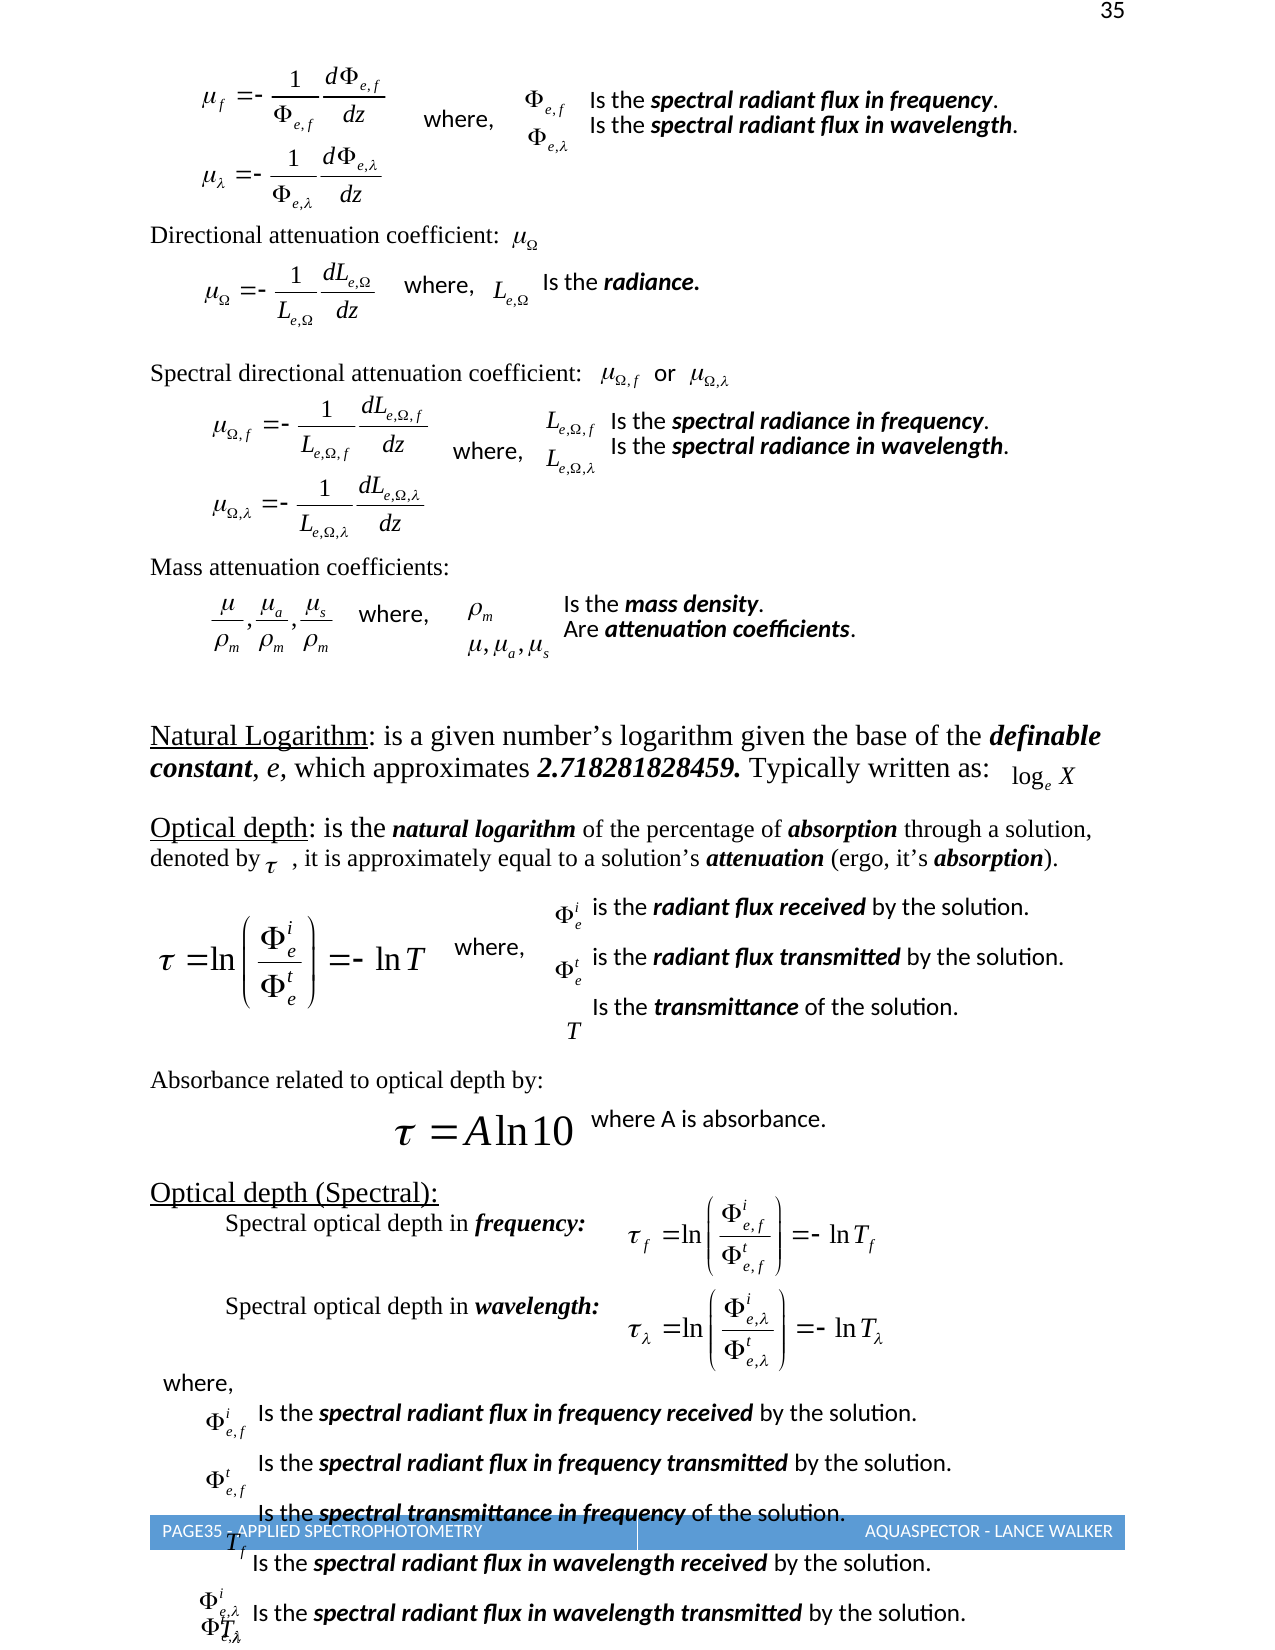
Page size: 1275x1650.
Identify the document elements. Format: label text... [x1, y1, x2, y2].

text Spectral directional attenuation coefficient: [150, 359, 1125, 387]
text Natural Logarithm: is a given number’s logarithm given the base of the definable constant, e, which approximates 2.718281828459. Typically written as: [150, 719, 1125, 784]
text Spectral optical depth in wavelength: [782, 1292, 1125, 1320]
text Spectral optical depth in frequency: [150, 1209, 707, 1237]
text Optical depth (Spectral): [150, 1177, 1125, 1209]
text Absorbance related to optical depth by: [150, 1066, 1125, 1093]
text Mass attenuation coefficients: [150, 553, 1125, 581]
text Spectral optical depth in frequency: [709, 1209, 778, 1237]
text Spectral optical depth in wavelength: [150, 1292, 783, 1320]
text Directional attenuation coefficient: [150, 221, 1125, 248]
text Spectral optical depth in frequency: [780, 1209, 1125, 1237]
text Optical depth: is the natural logarithm of the percentage of absorption through a solution, denoted by , it is approximately equal to a solution’s attenuation (ergo, it’s absorption). [150, 812, 1125, 872]
